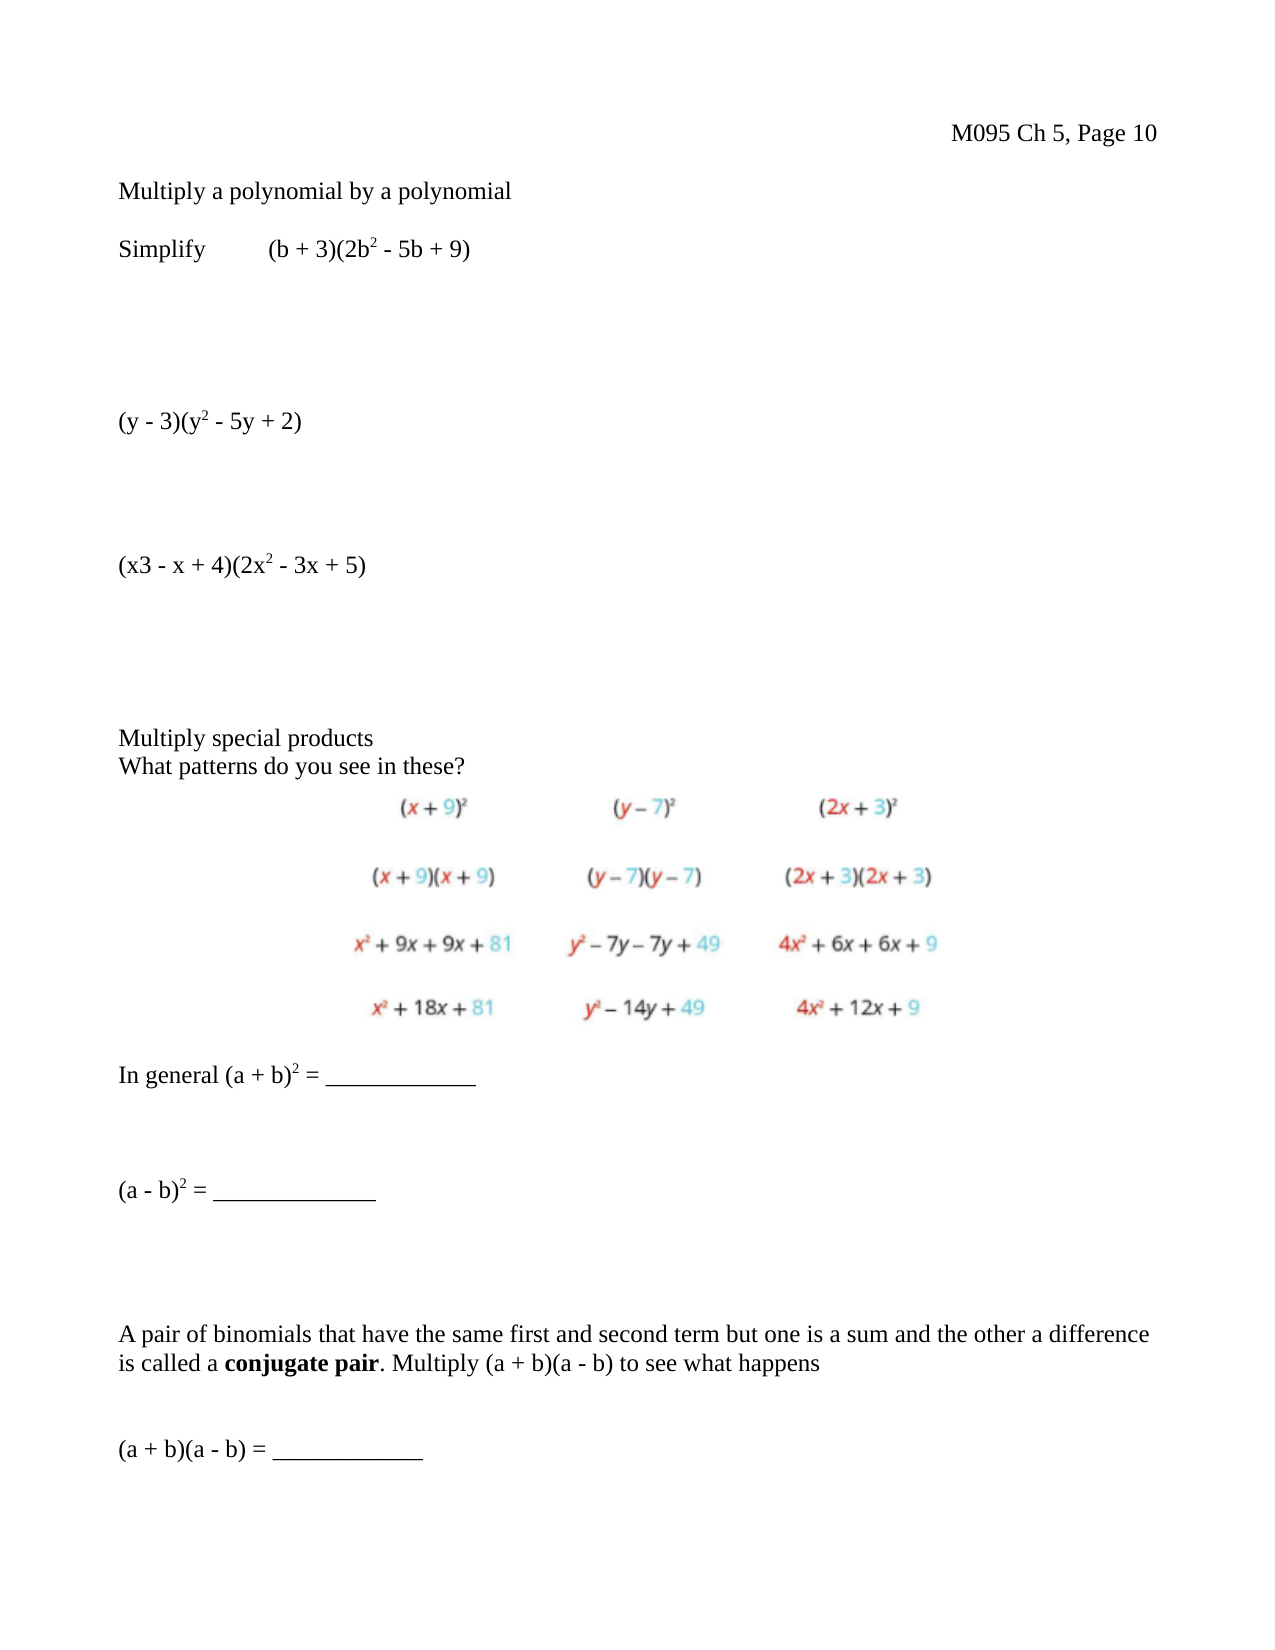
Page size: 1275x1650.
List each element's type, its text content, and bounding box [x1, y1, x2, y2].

text Multiply special products [118, 723, 1157, 751]
text (a - b)2 = _____________ [118, 1175, 1157, 1204]
text In general (a + b)2 = ____________ [118, 1060, 1157, 1089]
text (a + b)(a - b) = ____________ [118, 1434, 1157, 1463]
text (y - 3)(y2 - 5y + 2) [118, 406, 1157, 435]
text Multiply a polynomial by a polynomial [118, 176, 1157, 205]
text Simplify (b + 3)(2b2 - 5b + 9) [118, 234, 1157, 263]
text A pair of binomials that have the same first and second term but one is a sum and the other a difference is called a conjugate pair. Multiply (a + b)(a - b) to see what happens [118, 1319, 1157, 1377]
text (x3 - x + 4)(2x2 - 3x + 5) [118, 550, 1157, 579]
picture [325, 780, 951, 1032]
text What patterns do you see in these? [118, 751, 1157, 780]
